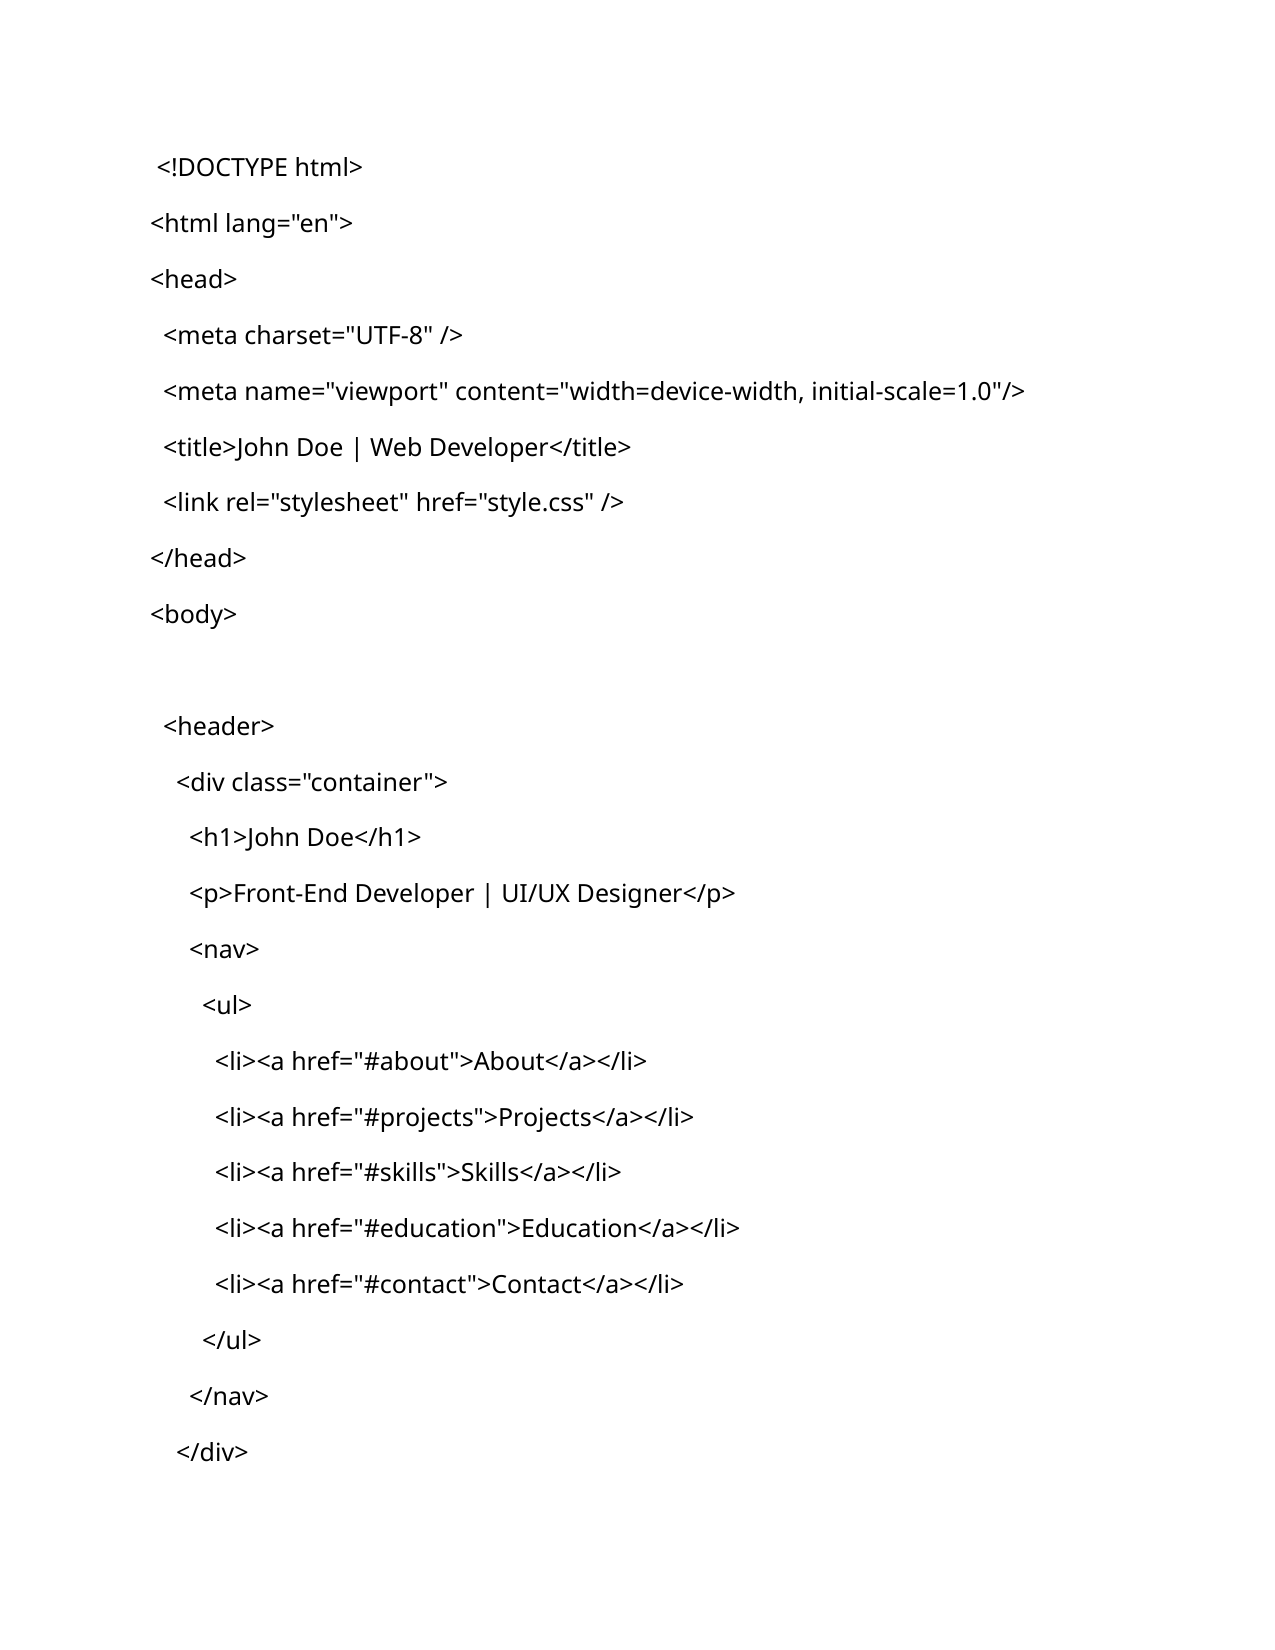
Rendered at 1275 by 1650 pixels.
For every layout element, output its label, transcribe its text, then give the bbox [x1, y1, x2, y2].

text <li><a href="#about">About</a></li> [150, 1043, 1125, 1077]
text <body> [150, 597, 1125, 631]
text <p>Front-End Developer | UI/UX Designer</p> [150, 876, 1125, 910]
text <meta charset="UTF-8" /> [150, 317, 1125, 352]
text <title>John Doe | Web Developer</title> [150, 429, 1125, 463]
text <!DOCTYPE html> [150, 150, 1125, 184]
text <head> [150, 262, 1125, 296]
text <meta name="viewport" content="width=device-width, initial-scale=1.0"/> [150, 373, 1125, 407]
text <html lang="en"> [150, 206, 1125, 240]
text </ul> [150, 1322, 1125, 1357]
text <nav> [150, 932, 1125, 966]
text </div> [150, 1434, 1125, 1468]
text <li><a href="#contact">Contact</a></li> [150, 1267, 1125, 1301]
text </head> [150, 541, 1125, 575]
text </nav> [150, 1378, 1125, 1412]
text <li><a href="#education">Education</a></li> [150, 1211, 1125, 1245]
text <h1>John Doe</h1> [150, 820, 1125, 854]
text <li><a href="#projects">Projects</a></li> [150, 1099, 1125, 1133]
text <link rel="stylesheet" href="style.css" /> [150, 485, 1125, 519]
text <div class="container"> [150, 764, 1125, 798]
text <header> [150, 708, 1125, 742]
text <li><a href="#skills">Skills</a></li> [150, 1155, 1125, 1189]
text <ul> [150, 987, 1125, 1022]
